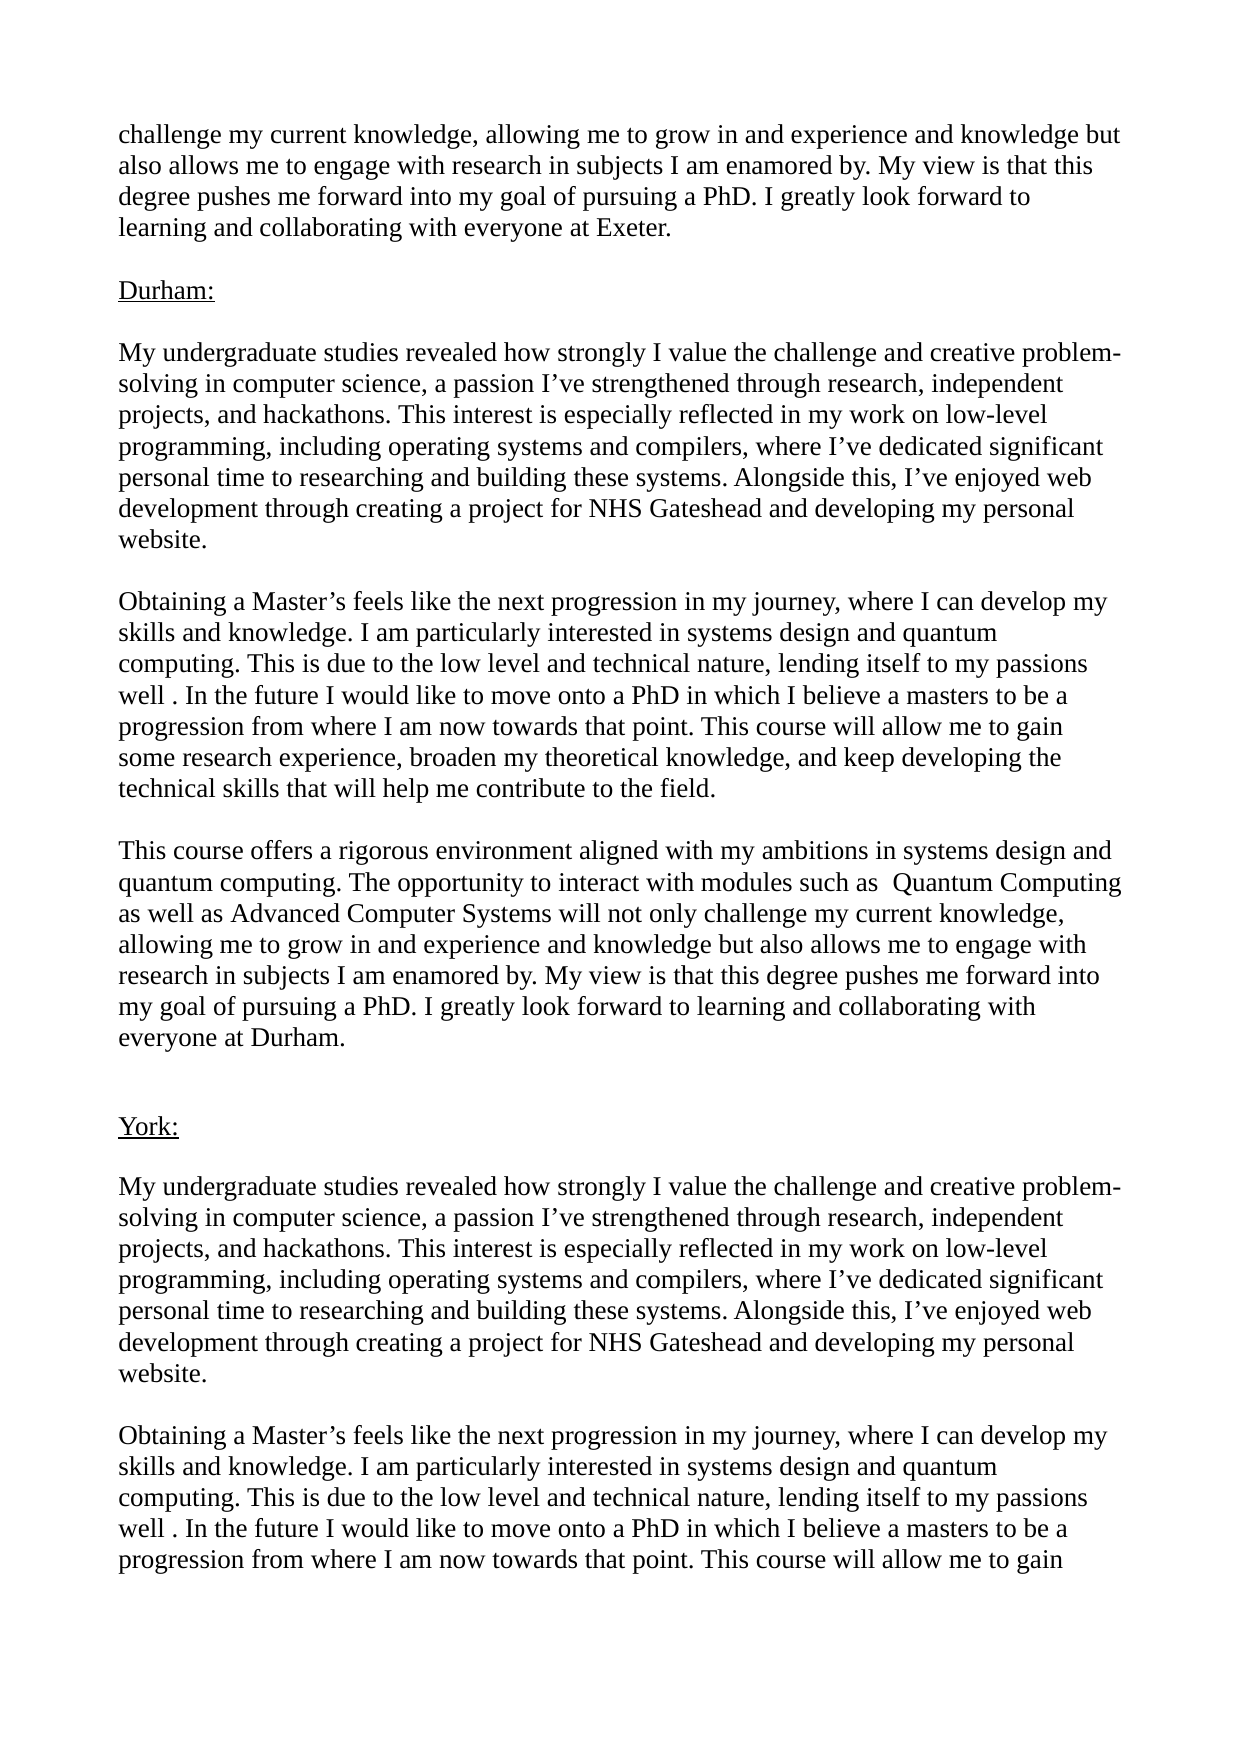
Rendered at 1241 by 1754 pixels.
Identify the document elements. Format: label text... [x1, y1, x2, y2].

text My undergraduate studies revealed how strongly I value the challenge and creative problem-solving in computer science, a passion I’ve strengthened through research, independent projects, and hackathons. This interest is especially reflected in my work on low-level programming, including operating systems and compilers, where I’ve dedicated significant personal time to researching and building these systems. Alongside this, I’ve enjoyed web development through creating a project for NHS Gateshead and developing my personal website. [118, 336, 1122, 554]
text challenge my current knowledge, allowing me to grow in and experience and knowledge but also allows me to engage with research in subjects I am enamored by. My view is that this degree pushes me forward into my goal of pursuing a PhD. I greatly look forward to learning and collaborating with everyone at Exeter. [118, 118, 1122, 243]
text Obtaining a Master’s feels like the next progression in my journey, where I can develop my skills and knowledge. I am particularly interested in systems design and quantum computing. This is due to the low level and technical nature, lending itself to my passions well . In the future I would like to move onto a PhD in which I believe a masters to be a progression from where I am now towards that point. This course will allow me to gain [118, 1419, 1122, 1575]
text York: [118, 1110, 1122, 1141]
text Durham: [118, 274, 1122, 305]
text This course offers a rigorous environment aligned with my ambitions in systems design and quantum computing. The opportunity to interact with modules such as Quantum Computing as well as Advanced Computer Systems will not only challenge my current knowledge, allowing me to grow in and experience and knowledge but also allows me to engage with research in subjects I am enamored by. My view is that this degree pushes me forward into my goal of pursuing a PhD. I greatly look forward to learning and collaborating with everyone at Durham. [118, 834, 1122, 1052]
text My undergraduate studies revealed how strongly I value the challenge and creative problem-solving in computer science, a passion I’ve strengthened through research, independent projects, and hackathons. This interest is especially reflected in my work on low-level programming, including operating systems and compilers, where I’ve dedicated significant personal time to researching and building these systems. Alongside this, I’ve enjoyed web development through creating a project for NHS Gateshead and developing my personal website. [118, 1170, 1122, 1388]
text Obtaining a Master’s feels like the next progression in my journey, where I can develop my skills and knowledge. I am particularly interested in systems design and quantum computing. This is due to the low level and technical nature, lending itself to my passions well . In the future I would like to move onto a PhD in which I believe a masters to be a progression from where I am now towards that point. This course will allow me to gain some research experience, broaden my theoretical knowledge, and keep developing the technical skills that will help me contribute to the field. [118, 585, 1122, 803]
